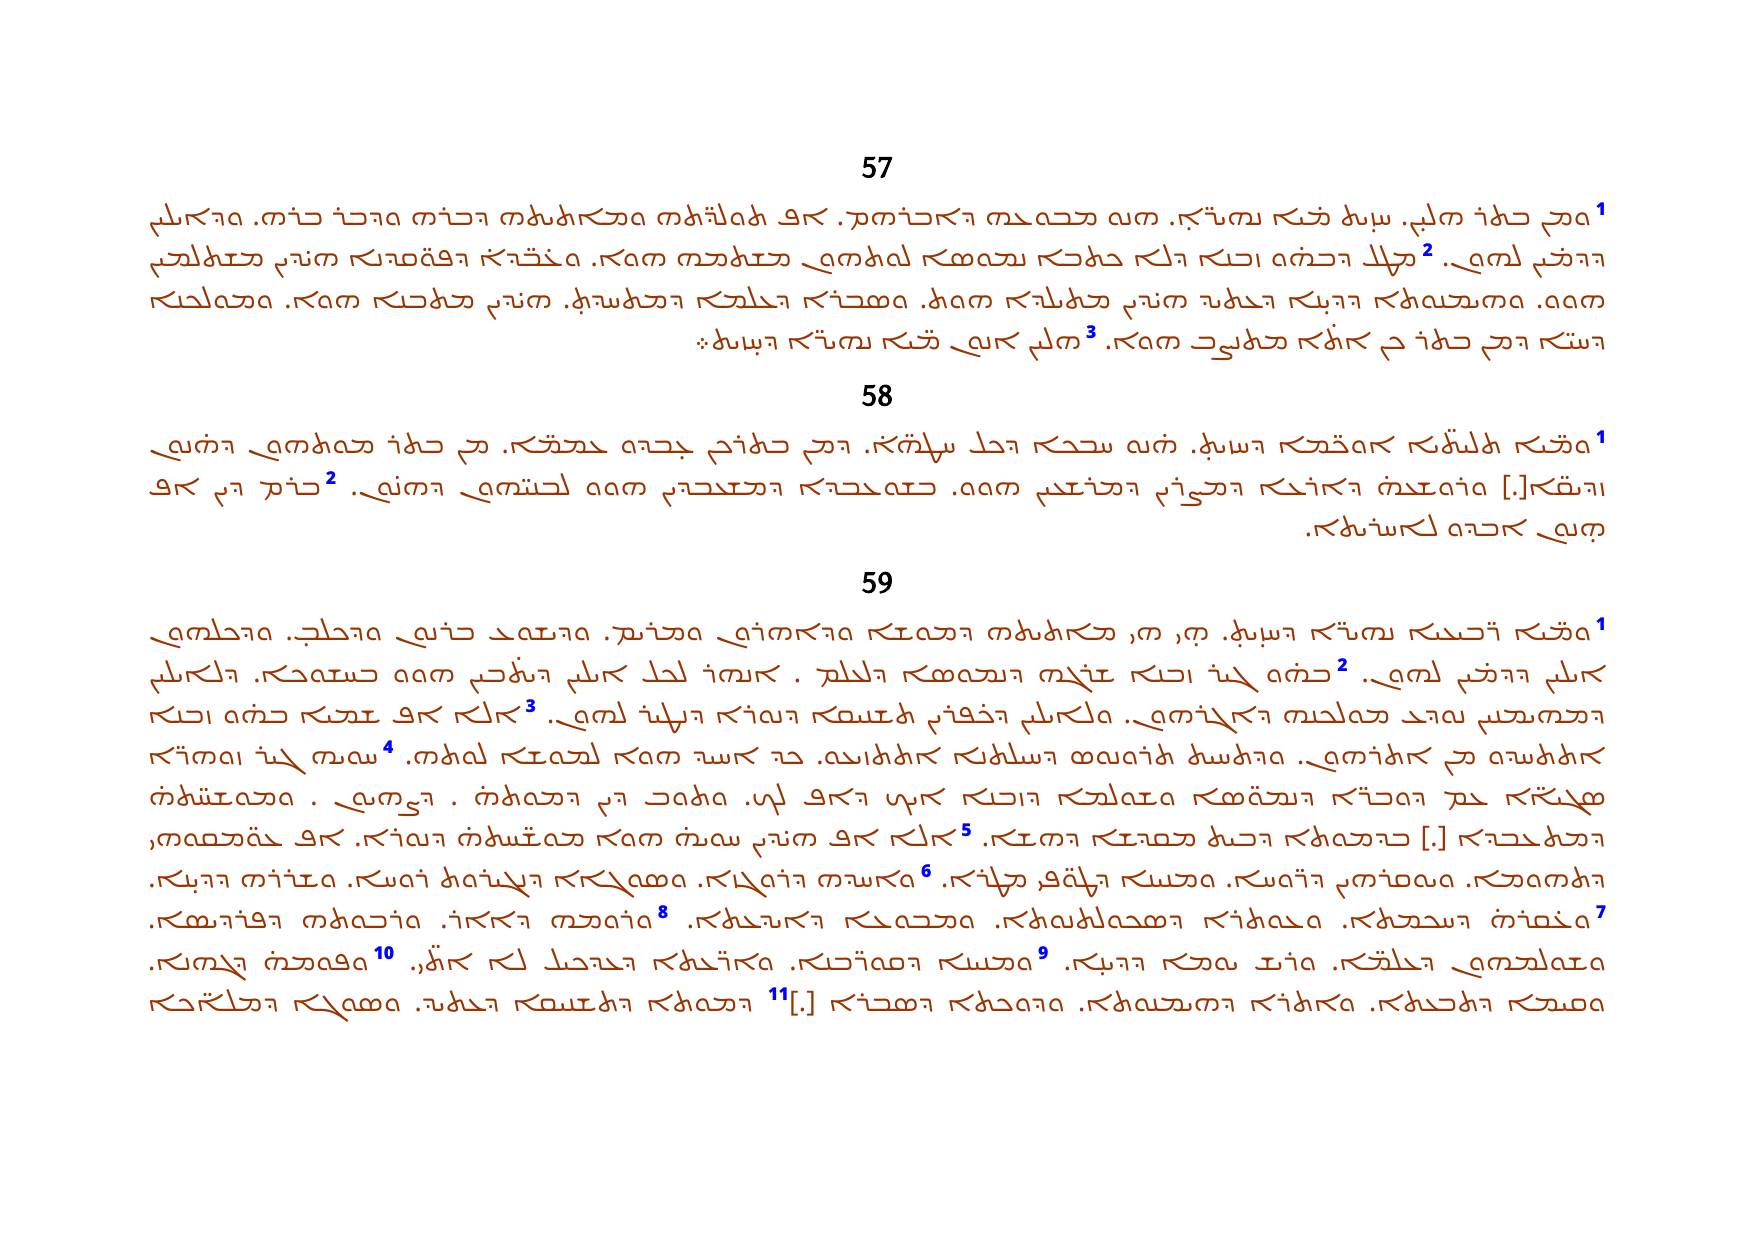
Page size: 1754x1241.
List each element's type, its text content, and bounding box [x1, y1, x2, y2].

text 1 ܘܡ̈ܝܐ ܖ̈ܒܝܥܝܐ ܢܗܝܖ̈ܐ ܕܚܙ̣ܝܬ̣. ܗ̣ܝ ܗܝ ܡܐܬܝܬܗ ܕܡܘܫܐ ܘܕܐܗܪܘܢ ܘܡܪܝܡ. ܘܕܝܫܘܥ ܒܪܢܘܢ ܘܕܟܠܒ̣. ܘܕܟܠܗܘܢ ܐܝܠܝܢ ܕܕܡ̇ܝܢ ܠܗܘܢ. 2 ܒܗ̇ܘ ܓܝܪ ܙܒܢܐ ܫܪܓܗ ܕܢܡܘܣܐ ܕܠܥܠܡ . ܐܢܗܪ ܠܟܠ ܐܝܠܝܢ ܕܝܬ̇ܒܝܢ ܗܘܘ ܒܚܫܘܟܐ. ܕܠܐܝܠܝܢ ܕܡܗܝܡܢܝܢ ܢܘܕܥ ܡܘܠܟܢܗ ܕܐܓܪܗܘܢ. ܘܠܐܝܠܝܢ ܕܟ̇ܦܪܝܢ ܬܫܢܝܩܐ ܕܢܘܪܐ ܕܢܛܝܪ ܠܗܘܢ. 3 ܐܠܐ ܐܦ ܫܡܝܐ ܒܗ̇ܘ ܙܒܢܐ ܐܬܬܚܕܘ ܡܢ ܐܬܪܗܘܢ. ܘܕܬܚܝܬ ܬܪܘܢܘܣ ܕܚܝܠܬܢܐ ܐܬܬܙܝܥܘ. ܟܕ ܐܚܝܕ ܗܘܐ ܠܡܘܫܐ ܠܘܬܗ. 4 ܚܘܝܗ ܓܝܪ ܙܘܗܖ̈ܐ ܣܓܝܐ̈ܐ ܥܡ ܕܘܒܖ̈ܐ ܕܢܡܘ̈ܣܐ ܘܫܘܠܡܐ ܕܙܒܢܐ ܐܝܟ ܕܐܦ ܠܟ. ܘܬܘܒ ܕܝܢ ܕܡܘܬܗ̇ . ܕܨܗܝܘܢ . ܘܡܘܫܚ̈ܬܗ̇ ܕܡܬܥܒܕܐ [.] ܒܕܡܘܬܐ ܕܒܝܬ ܡܩܕܫܐ ܕܗܫܐ. 5 ܐܠܐ ܐܦ ܗܝ̇ܕܝܢ ܚܘܝܗ̇ ܗܘܐ ܡܘܫ̈ܚܬܗ̇ ܕܢܘܪܐ. ܐܦ ܥܘ̈ܡܩܘܗܝ ܕܬܗܘܡܐ. ܘܝܘܩܪܗܝܢ ܕܖ̈ܘܚܐ. ܘܡܢܝܢܐ ܕܛܘ̈ܦܝ ܡܛܪܐ. 6 ܘܐܚܕܗ ܕܪܘܓܙܐ. ܘܣܘܓܐܐ ܕܢܓܝܪܘܬ ܪܘܚܐ. ܘܫܪܪܗ ܕܕܝ̣ܢܐ. 7 ܘܥ̇ܩܪܗ̇ ܕܚܟܡܬܐ. ܘܥܘܬܪܐ ܕܣܟܘܠܬܢܘܬܐ. ܘܡܒܘܥܐ ܕܐܝܕܥܬܐ. 8 ܘܪܘܡܗ ܕܐܐܪ. ܘܪܒܘܬܗ ܕܦܪܕܝܣܐ. ܘܫܘܠܡܗܘܢ ܕܥܠܡ̈ܐ. ܘܪܝܫ ܝܘܡܐ ܕܕܝܢ̣ܐ. 9 ܘܡܢܝܢܐ ܕܩܘܖ̈ܒܢܐ. ܘܐܖ̈ܥܬܐ ܕܥܕܟܝܠ ܠܐ ܐܬ̈ܝ. 10 ܘܦܘܡܗ̇ ܕܓܗܢܐ. ܘܩܝܡܐ ܕܬܒܥܬܐ. ܘܐܬܪܐ ܕܗܝܡܢܘܬܐ. ܘܕܘܟܬܐ ܕܣܒܪܐ [.]11 ܕܡܘܬܐ ܕܬܫܢܝܩܐ ܕܥܬܝܕ. ܘܣܘܓܐ ܕܡܠܐ̈ܟܐ ܕܡܢܝܢ ܠܝܬ ܠܗܘܢ. ܘܚܝ̈ܠܘܬܐ ܕܫܠܗܒܝܬܐ. ܘܙܗܪܗܘܢ ܕܒܖ̈ܩܐ. ܘܩܠܐ ܕܖ̈ܥܡܐ. ܘܣܕܖ̈ܝ ܕܡܠܐ̈ܟܐ. ܘܐܘܨܖ̈ܐ ܕܢܘܗܪܐ. ܘܚܘ̈ܠܦܐ ܕܙܒ̈ܢܐ. ܘܥܘ̈ܩܒܐ ܕܢܡܘܣܐ. 12 ܗܠܝܢ ܐܢܘܢ ܡ̈ܝܐ ܪܒܝܥܝܐ ܘܢܗܝܖ̈ܐ ܕܚ̣ܙܝܬ܀ [148, 614, 1606, 1025]
text 57 [148, 148, 1606, 186]
text 1 ܘܡܢ ܒܬܪ ܗܠܝ̣ܢ. ܚܙ̣ܝܬ ܡ̇ܝܐ ܢܗܝܖ̈ܐ̣. ܗܢܘ ܡܒܘܥܗ ܕܐܒܪܗܡ. ܐܦ ܬܘܠܕ̈ܬܗ ܘܡܐܬܝܬܗ ܕܒܪܗ ܘܕܒܪ ܒܪܗ. ܘܕܐܝܠܝܢ ܕܕܡ̇ܝܢ ܠܗܘܢ. 2 ܡܛܠ ܕܒܗ̇ܘ ܙܒܢܐ ܕܠܐ ܟܬܒܐ ܢܡܘܣܐ ܠܘܬܗܘܢ ܡܫܬܡܗ ܗܘܐ. ܘܥ̇ܒ̈ܕܐ̇ ܕܦܘ̈ܩܕܢܐ ܗܝ̇ܕܝܢ ܡܫܬܠܡܝܢ ܗܘܘ. ܘܗܝܡܢܘܬܐ ܕܕܝ̣ܢܐ ܕܥܬܝܕ ܗܝ̇ܕܝܢ ܡܬܝܠܕܐ ܗܘܬ. ܘܣܒܪܐ ܕܥܠܡܐ ܕܡܬܚܕܬ̣. ܗܝ̇ܕܝܢ ܡܬܒܢܐ ܗܘܐ. ܘܡܘܠܟܢܐ ܕܚܝ̈ܐ ܕܡܢ ܒܬܪ ܟܢ ܐܬ̇ܐ ܡܬܢܨܒ ܗܘܐ. 3 ܗܠܝܢ ܐܢܘܢ ܡ̈ܝܐ ܢܗܝܖ̈ܐ ܕܚ̣ܙܝܬ܀ [148, 199, 1606, 363]
text 1 ܘܡ̈ܝܐ ܬܠܝܬ̈ܝܐ ܐܘܟ̈ܡܐ ܕܚܙܝܬ̣. ܗ̇ܢܘ ܚܒܟܐ ܕܟܠ ܚܛܗ̈ܐ̇. ܕܡܢ ܒܬܪܟܢ ܥ̣ܒܕܘ ܥܡܡ̈ܐ. ܡܢ ܒܬܪ ܡܘܬܗܘܢ ܕܗ̇ܢܘܢ ܙܕܝܩ̈ܐ[.] ܘܪܘܫܥܗ̇ ܕܐܪܥܐ ܕܡܨܪܝܢ ܕܡܪܫܥܝܢ ܗܘܘ. ܒܫܘܥܒܕܐ ܕܡܫܥܒܕܝܢ ܗܘܘ ܠܒܢܝ̈ܗܘܢ ܕܗܢ̇ܘܢ. 2 ܒܪܡ ܕܝܢ ܐܦ ܗ̣ܢܘܢ ܐܒܕܘ ܠܐܚܪܝܬܐ. [148, 427, 1606, 550]
text 59 [148, 563, 1606, 601]
text 58 [148, 376, 1606, 414]
